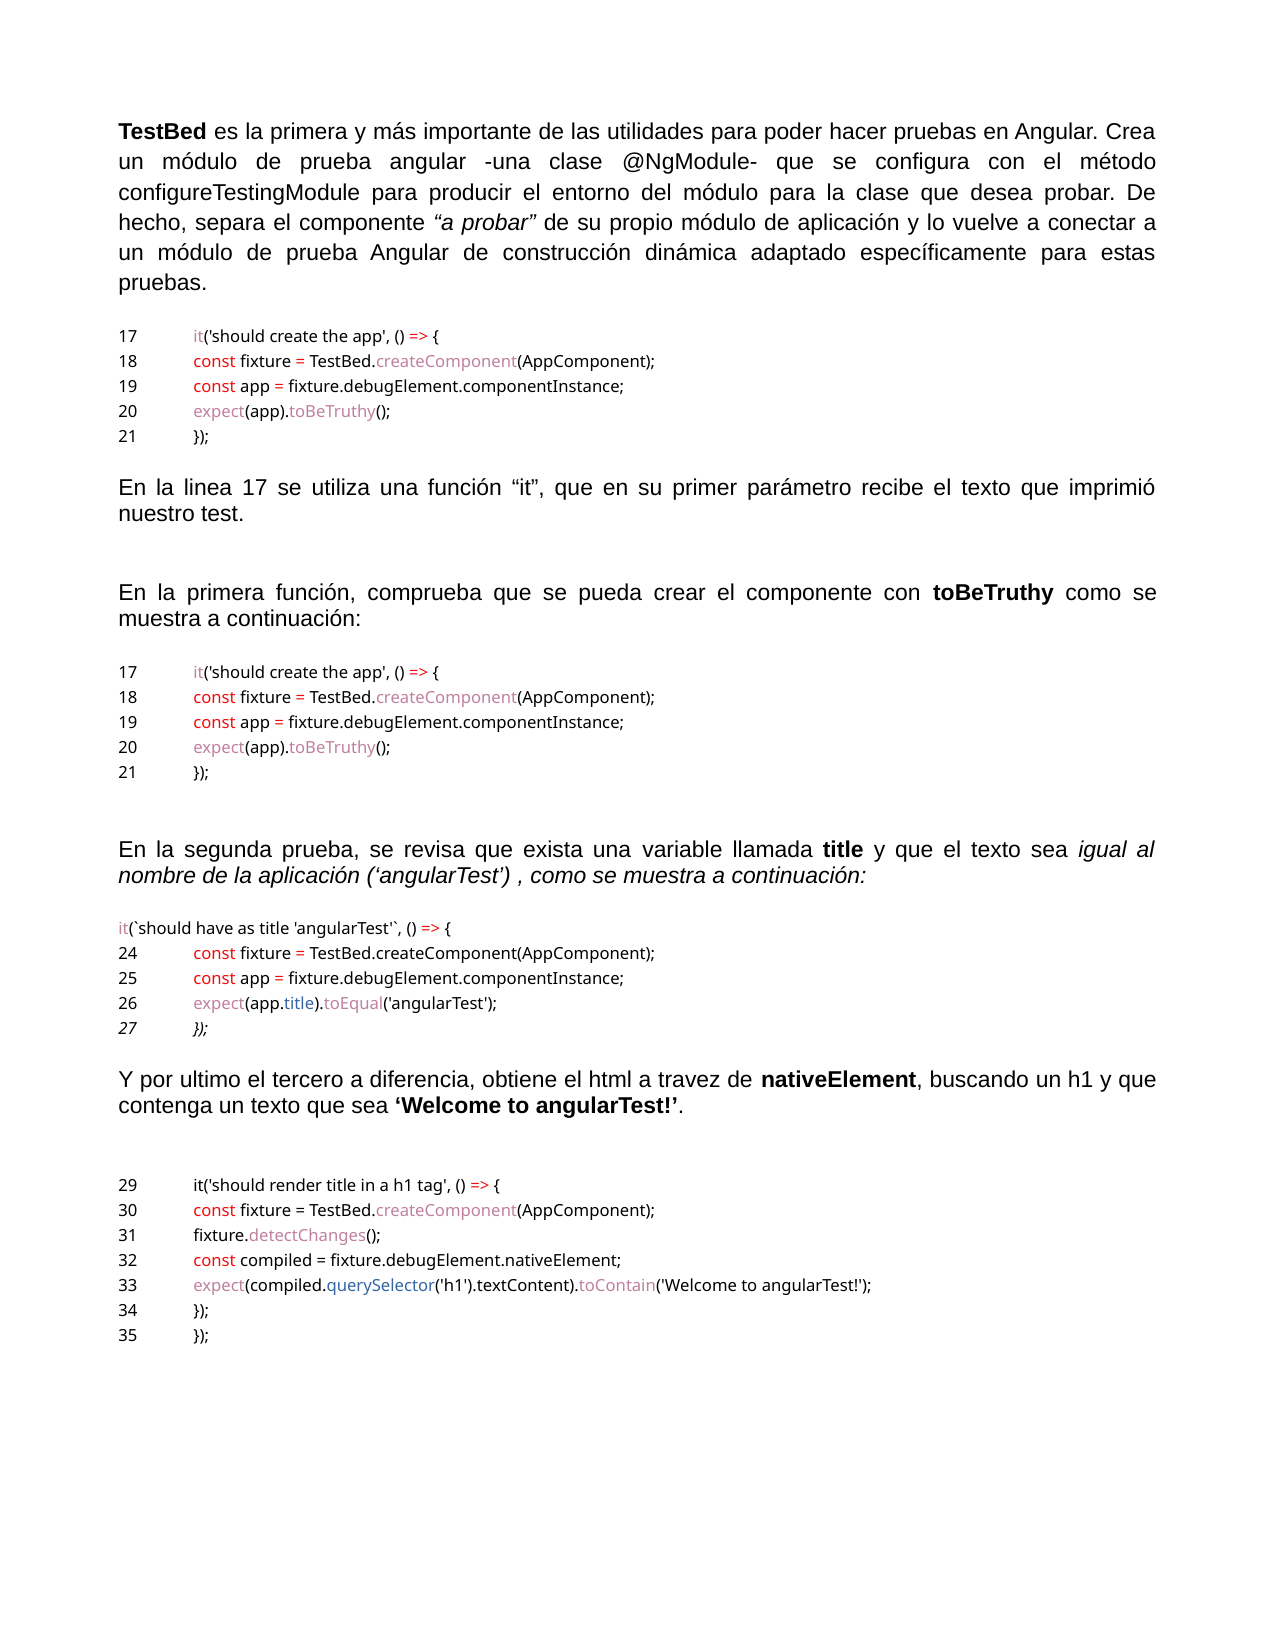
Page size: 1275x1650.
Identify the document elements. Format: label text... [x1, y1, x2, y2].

text 25 const app = fixture.debugElement.componentInstance; [118, 965, 1157, 990]
text 29 it('should render title in a h1 tag', () => { [118, 1171, 1157, 1196]
text Y por ultimo el tercero a diferencia, obtiene el html a travez de nativeElement, buscando un h1 y que contenga un texto que sea ‘Welcome to angularTest!’. [118, 1066, 1157, 1119]
text 24 const fixture = TestBed.createComponent(AppComponent); [118, 940, 1157, 965]
text En la primera función, comprueba que se pueda crear el componente con toBeTruthy como se muestra a continuación: [118, 579, 1157, 632]
text 17 it('should create the app', () => { [118, 322, 1157, 347]
text 31 fixture.detectChanges(); [118, 1221, 1157, 1246]
text 17 it('should create the app', () => { [118, 658, 1157, 683]
text 21 }); [118, 422, 1157, 447]
text 32 const compiled = fixture.debugElement.nativeElement; [118, 1246, 1157, 1271]
text 27 }); [118, 1015, 1157, 1040]
text 18 const fixture = TestBed.createComponent(AppComponent); [118, 683, 1157, 708]
text 34 }); [118, 1296, 1157, 1321]
text 33 expect(compiled.querySelector('h1').textContent).toContain('Welcome to angularTest!'); [118, 1271, 1157, 1296]
text 21 }); [118, 758, 1157, 783]
text 19 const app = fixture.debugElement.componentInstance; [118, 708, 1157, 733]
text 18 const fixture = TestBed.createComponent(AppComponent); [118, 347, 1157, 372]
text 30 const fixture = TestBed.createComponent(AppComponent); [118, 1196, 1157, 1221]
text 20 expect(app).toBeTruthy(); [118, 733, 1157, 758]
text 19 const app = fixture.debugElement.componentInstance; [118, 372, 1157, 397]
text it(`should have as title 'angularTest'`, () => { [118, 915, 1157, 940]
text 26 expect(app.title).toEqual('angularTest'); [118, 990, 1157, 1015]
text En la linea 17 se utiliza una función “it”, que en su primer parámetro recibe el texto que imprimió nuestro test. [118, 473, 1157, 526]
text 20 expect(app).toBeTruthy(); [118, 397, 1157, 422]
text 35 }); [118, 1321, 1157, 1346]
text En la segunda prueba, se revisa que exista una variable llamada title y que el texto sea igual al nombre de la aplicación (‘angularTest’) , como se muestra a continuación: [118, 836, 1157, 888]
text TestBed es la primera y más importante de las utilidades para poder hacer pruebas en Angular. Crea un módulo de prueba angular -una clase @NgModule- que se configura con el método configureTestingModule para producir el entorno del módulo para la clase que desea probar. De hecho, separa el componente “a probar” de su propio módulo de aplicación y lo vuelve a conectar a un módulo de prueba Angular de construcción dinámica adaptado específicamente para estas pruebas. [118, 118, 1157, 296]
